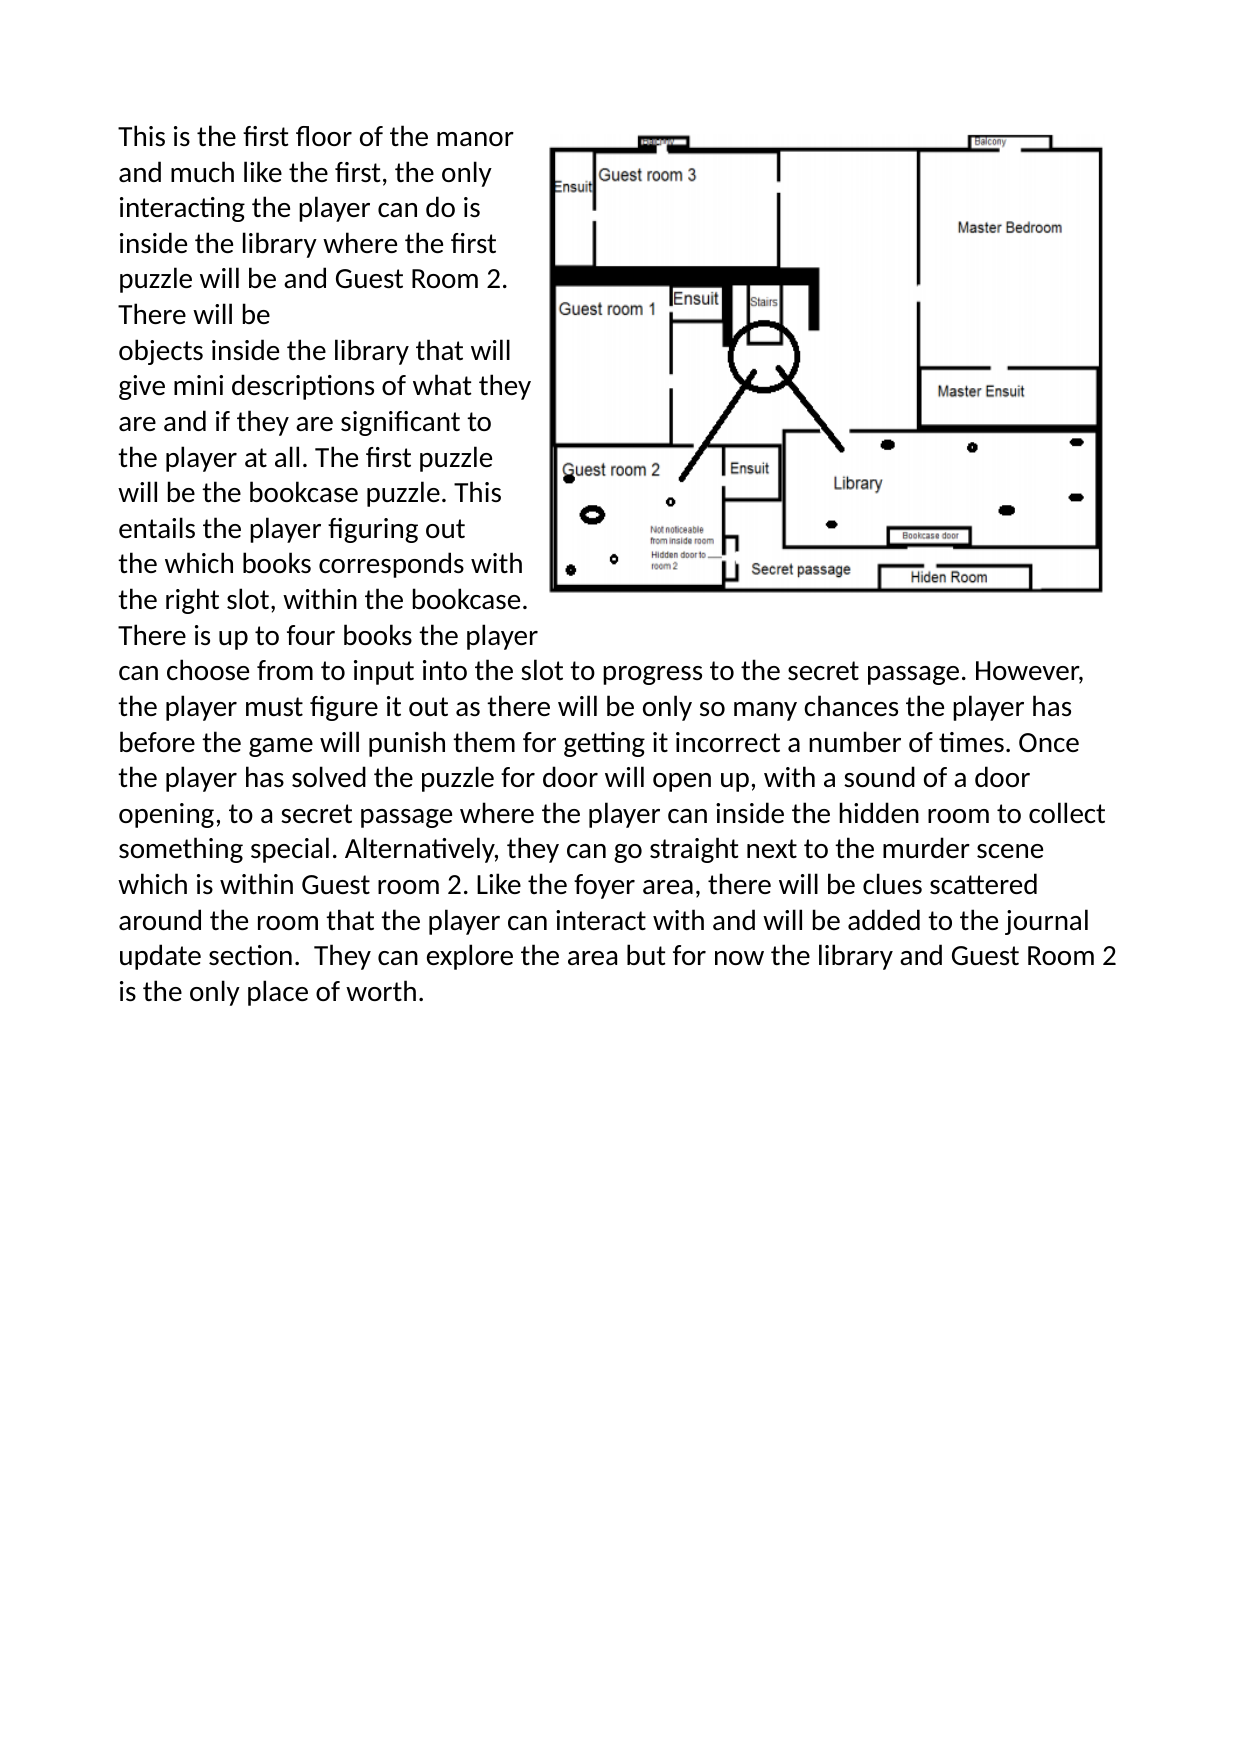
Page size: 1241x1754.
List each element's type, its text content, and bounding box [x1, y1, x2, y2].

text the which books corresponds with [118, 546, 547, 581]
text interacting the player can do is [118, 189, 547, 225]
text can choose from to input into the slot to progress to the secret passage. However, the player must figure it out as there will be only so many chances the player has before the game will punish them for getting it incorrect a number of times. Once the player has solved the puzzle for door will open up, with a sound of a door opening, to a secret passage where the player can inside the hidden room to collect something special. Alternatively, they can go straight next to the murder scene which is within Guest room 2. Like the foyer area, there will be clues scattered around the room that the player can interact with and will be added to the journal update section. They can explore the area but for now the library and Guest Room 2 is the only place of worth. [118, 652, 1122, 1009]
text will be the bookcase puzzle. This [118, 474, 547, 510]
text [1106, 296, 1122, 332]
text objects inside the library that will [118, 332, 547, 367]
text and much like the first, the only [118, 154, 547, 189]
text give mini descriptions of what they [118, 367, 547, 403]
text entails the player figuring out [118, 510, 547, 546]
text There is up to four books the player [118, 617, 1122, 652]
text are and if they are significant to [118, 403, 547, 439]
text There will be [118, 296, 547, 332]
text inside the library where the first [118, 225, 547, 261]
text the right slot, within the bookcase. [118, 581, 1122, 617]
picture [547, 130, 1106, 594]
text puzzle will be and Guest Room 2. [118, 261, 547, 296]
text This is the first floor of the manor [118, 118, 1122, 154]
text the player at all. The first puzzle [118, 439, 547, 474]
